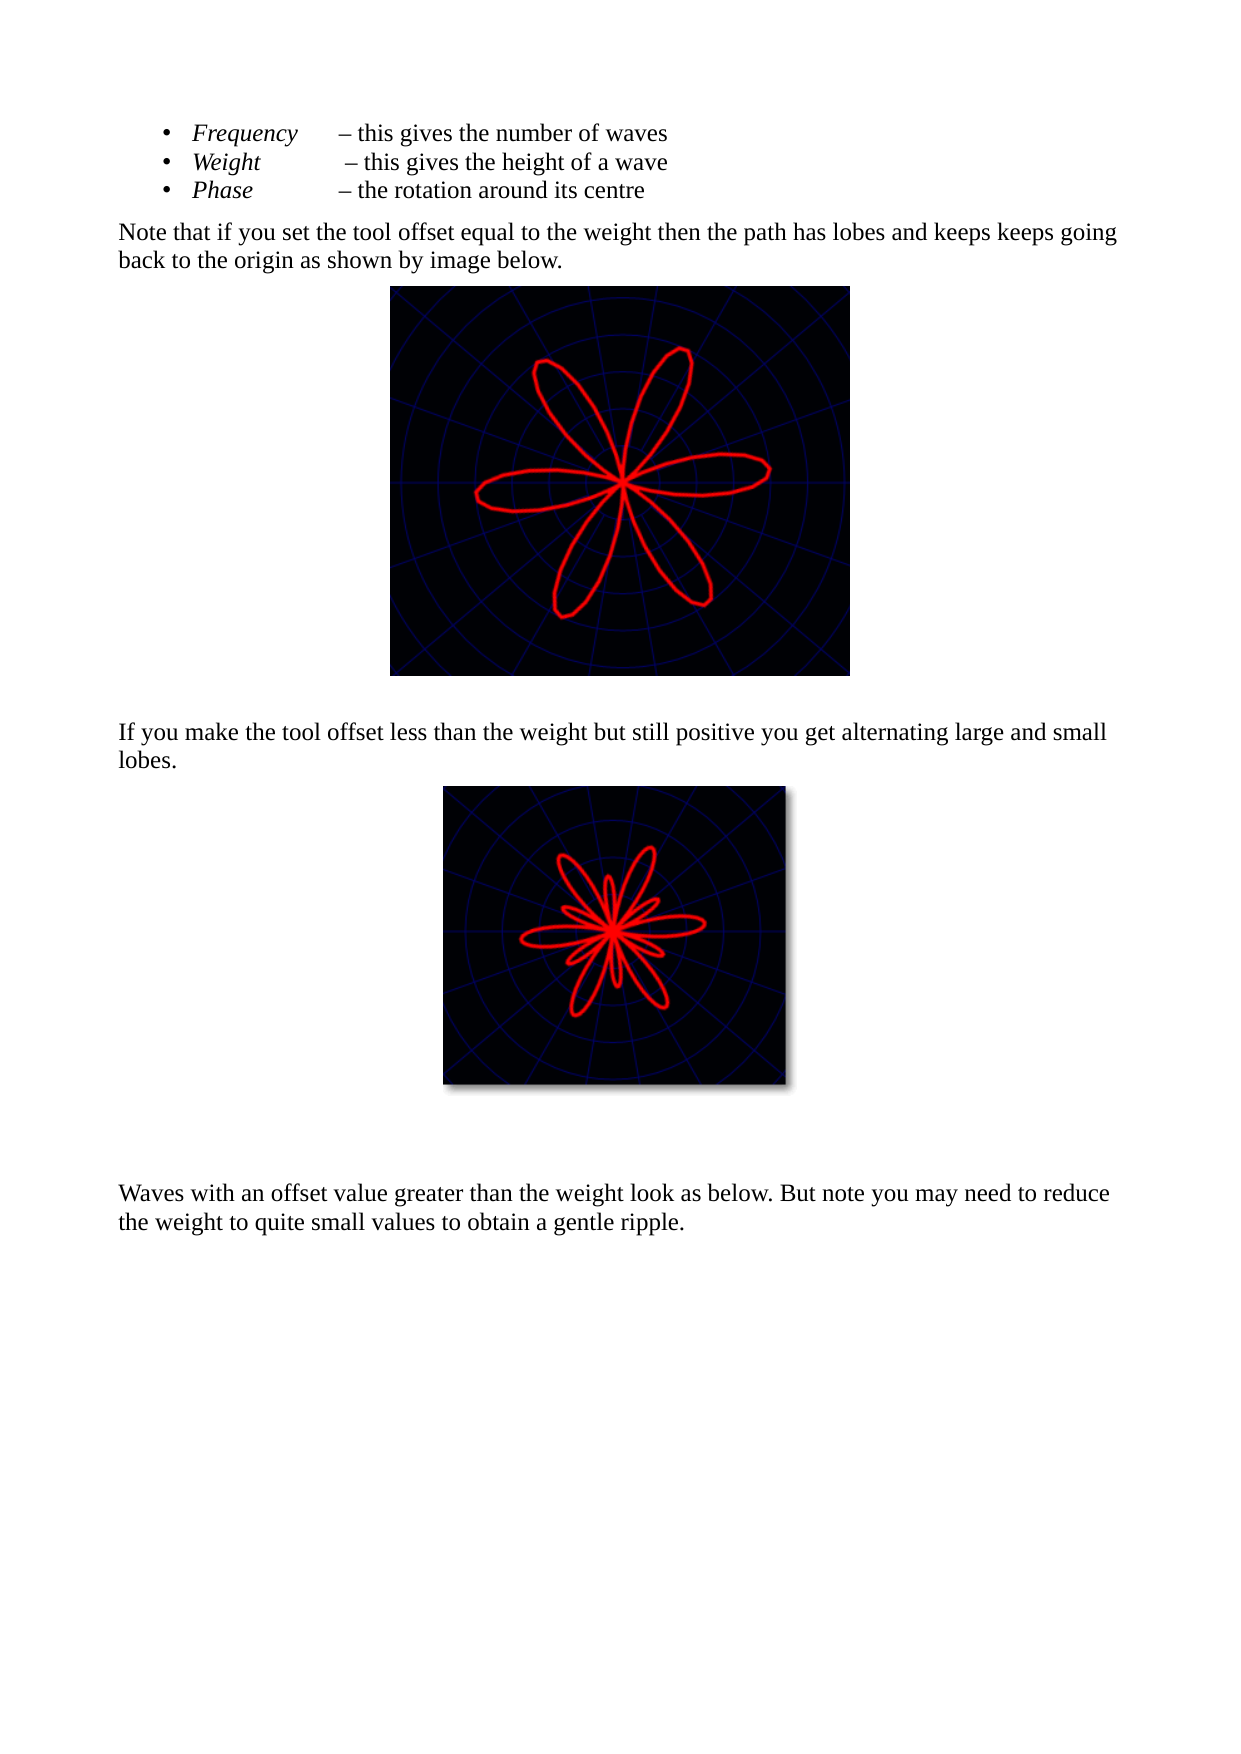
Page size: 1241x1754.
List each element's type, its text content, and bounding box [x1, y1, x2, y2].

list Frequency – this gives the number of waves [162, 118, 1122, 147]
picture [443, 786, 797, 1096]
text Note that if you set the tool offset equal to the weight then the path has lobes and keeps keeps going back to the origin as shown by image below. [118, 217, 1122, 274]
text If you make the tool offset less than the weight but still positive you get alternating large and small lobes. [118, 717, 1122, 774]
list Weight – this gives the height of a wave [162, 147, 1122, 176]
list Phase – the rotation around its centre [162, 176, 1122, 204]
text Waves with an offset value greater than the weight look as below. But note you may need to reduce the weight to quite small values to obtain a gentle ripple. [118, 1178, 1122, 1236]
picture [390, 286, 850, 676]
